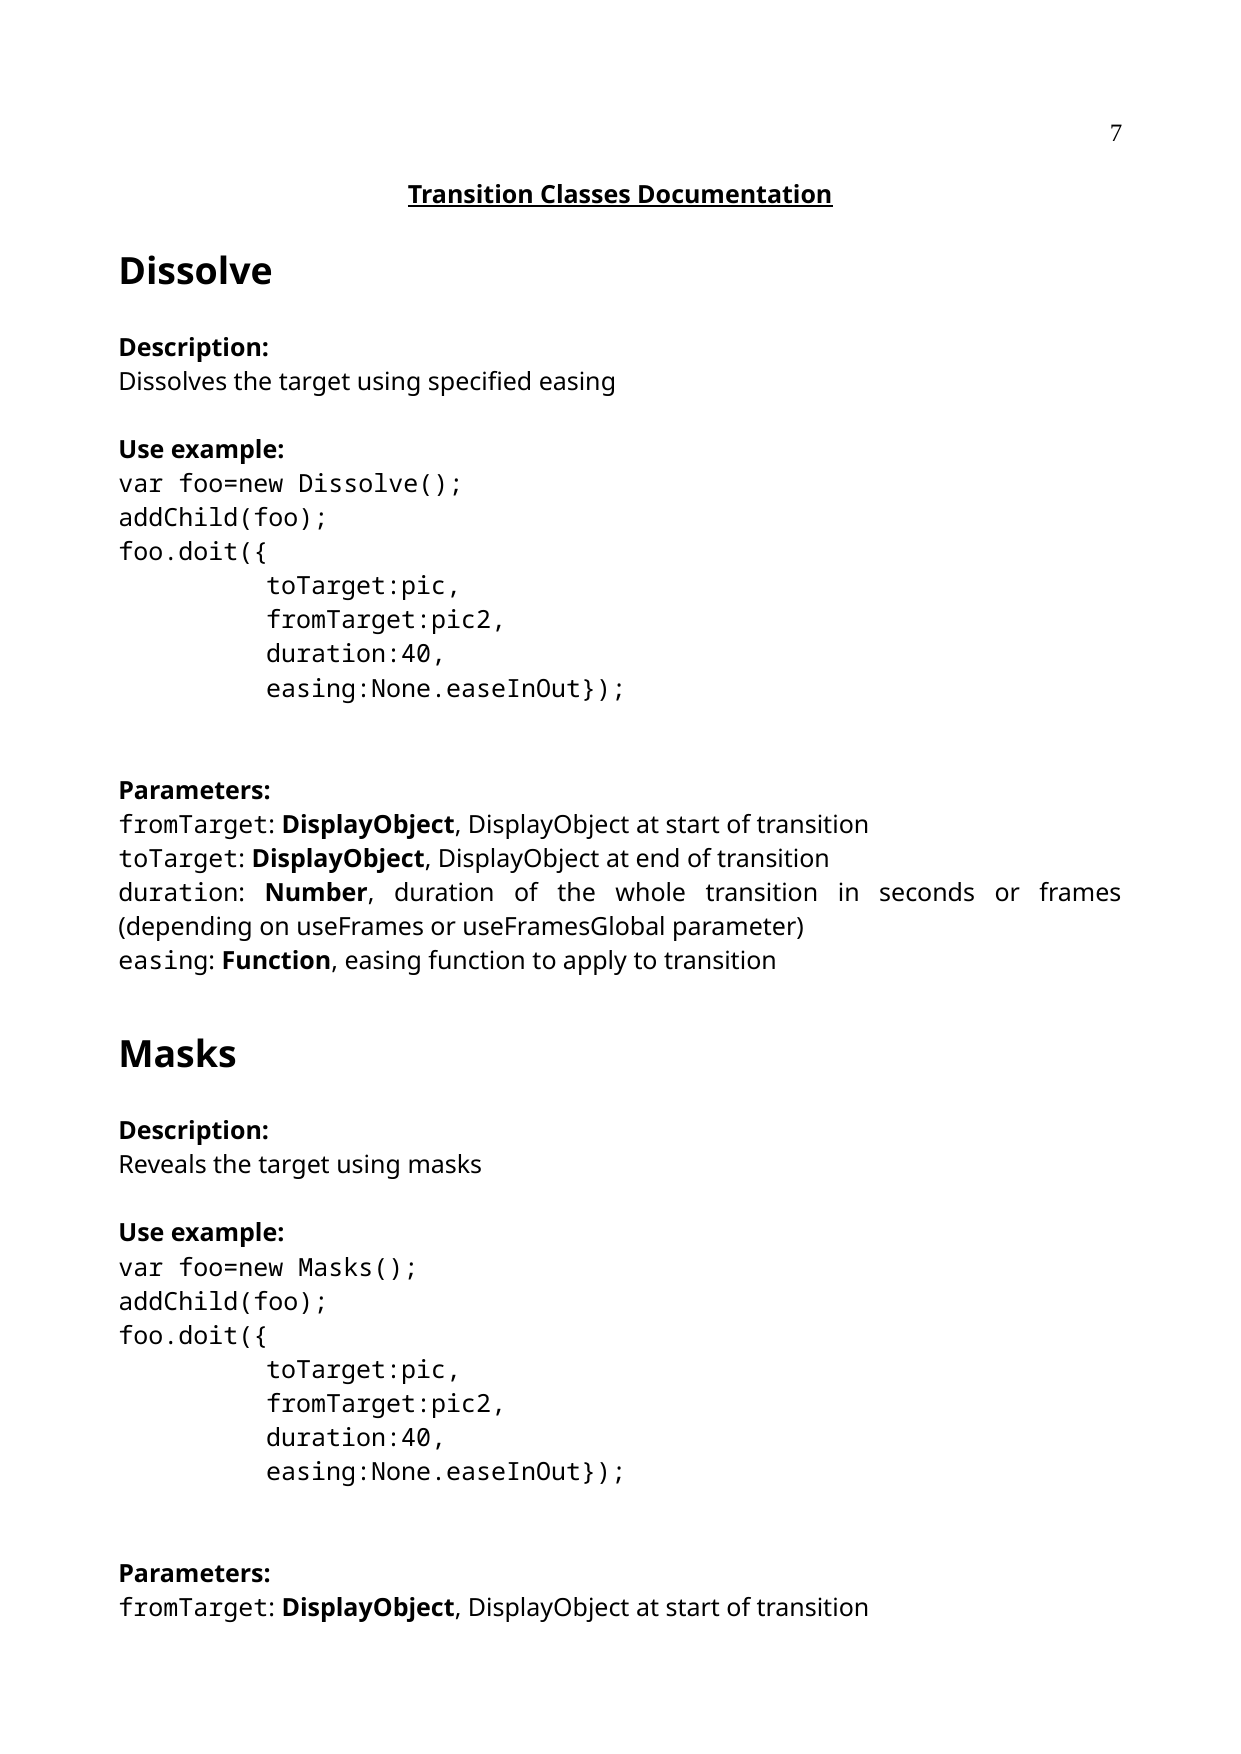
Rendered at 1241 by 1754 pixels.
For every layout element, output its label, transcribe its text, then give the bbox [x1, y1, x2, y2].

text Dissolves the target using specified easing [118, 364, 1122, 398]
text var foo=new Masks(); [118, 1249, 1122, 1283]
text Parameters: [118, 1556, 1122, 1590]
text duration:40, [118, 636, 1122, 670]
text easing: Function, easing function to apply to transition [118, 943, 1122, 977]
text var foo=new Dissolve(); [118, 466, 1122, 500]
text fromTarget:pic2, [118, 1385, 1122, 1419]
text easing:None.easeInOut}); [118, 1453, 1122, 1488]
text toTarget: DisplayObject, DisplayObject at end of transition [118, 841, 1122, 874]
text Dissolve [118, 244, 1122, 296]
text Reveals the target using masks [118, 1147, 1122, 1181]
text addChild(foo); [118, 500, 1122, 534]
text easing:None.easeInOut}); [118, 670, 1122, 704]
text Parameters: [118, 772, 1122, 806]
text duration: Number, duration of the whole transition in seconds or frames (depending on useFrames or useFramesGlobal parameter) [118, 874, 1122, 943]
text addChild(foo); [118, 1283, 1122, 1317]
text Masks [118, 1028, 1122, 1079]
text Description: [118, 329, 1122, 364]
text toTarget:pic, [118, 1351, 1122, 1385]
text Description: [118, 1113, 1122, 1147]
text toTarget:pic, [118, 568, 1122, 602]
text fromTarget: DisplayObject, DisplayObject at start of transition [118, 806, 1122, 841]
text fromTarget:pic2, [118, 602, 1122, 636]
text Use example: [118, 1215, 1122, 1249]
text Use example: [118, 432, 1122, 466]
text foo.doit({ [118, 534, 1122, 568]
text foo.doit({ [118, 1317, 1122, 1351]
text duration:40, [118, 1419, 1122, 1453]
text fromTarget: DisplayObject, DisplayObject at start of transition [118, 1590, 1122, 1624]
text Transition Classes Documentation [118, 176, 1122, 210]
